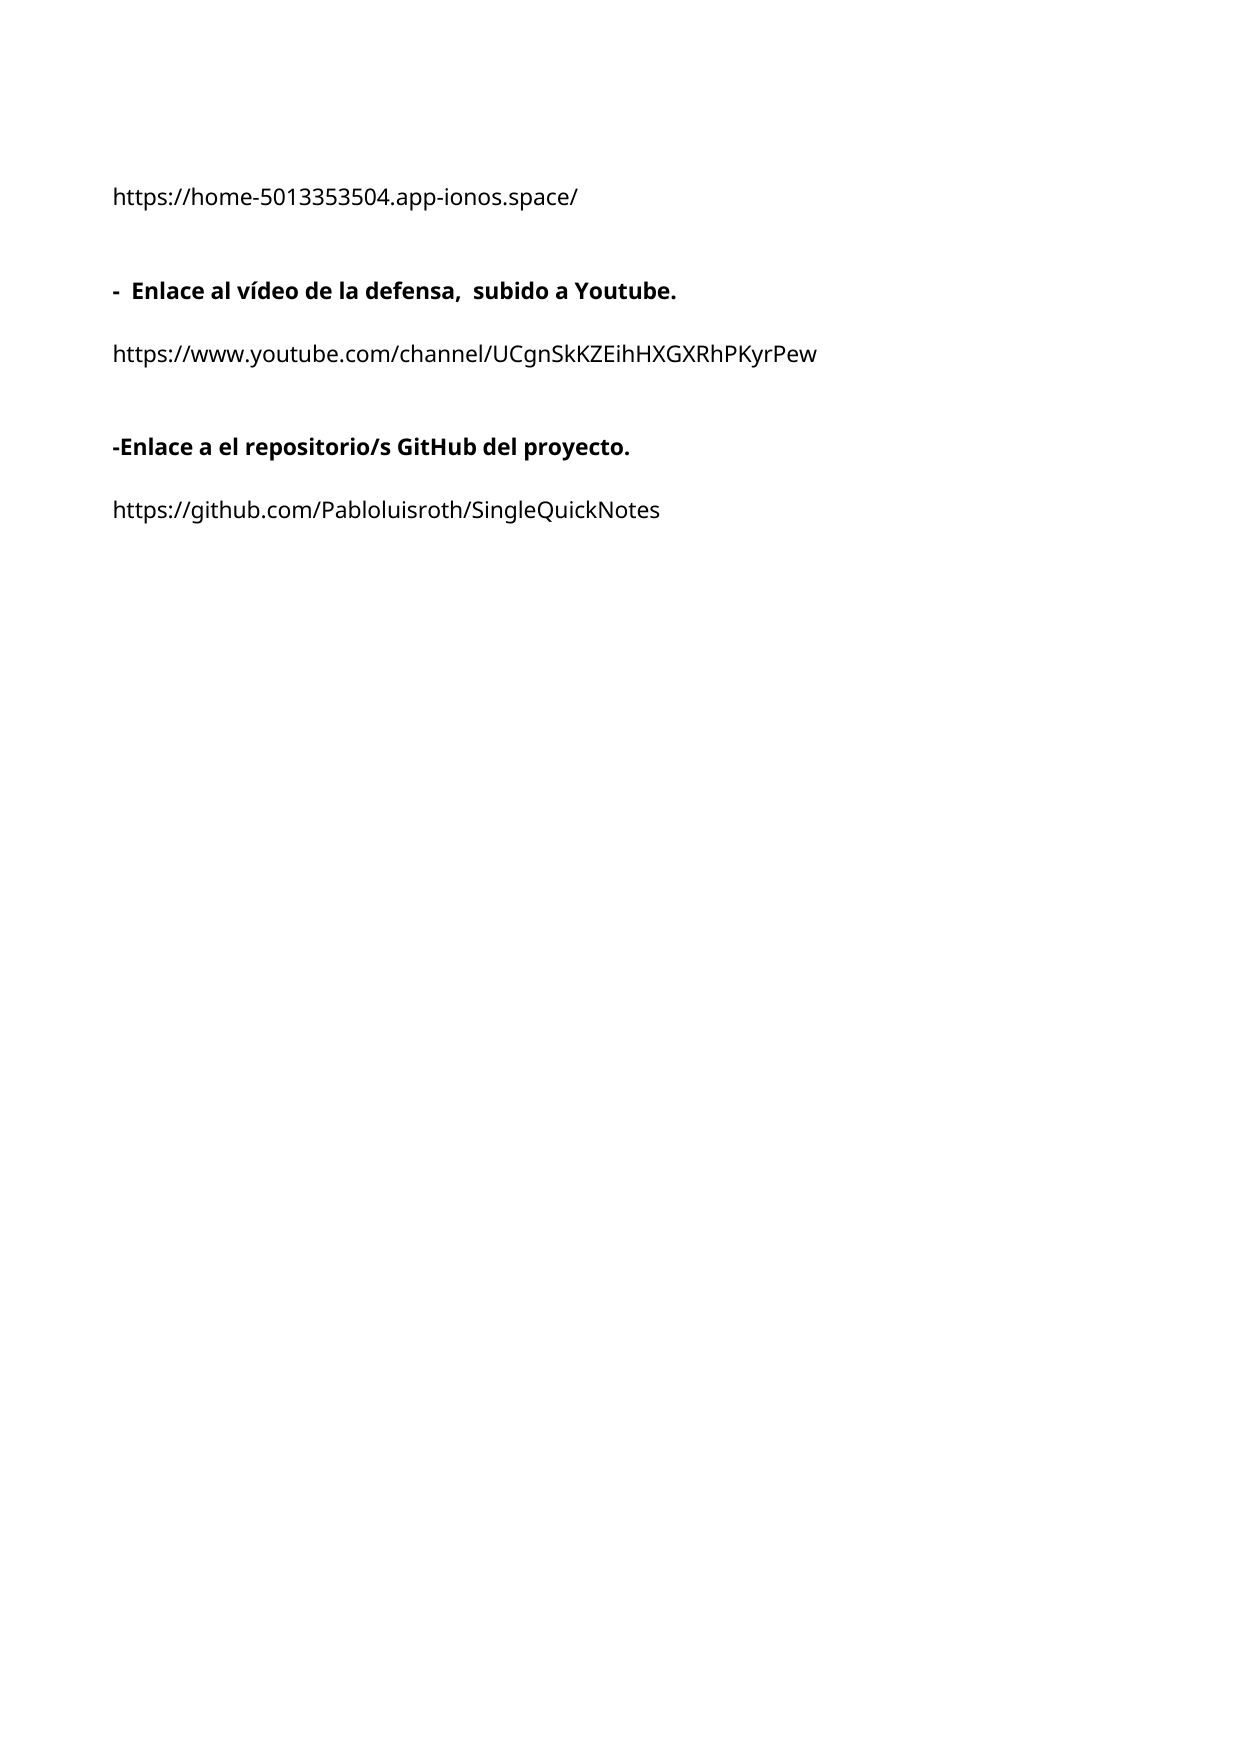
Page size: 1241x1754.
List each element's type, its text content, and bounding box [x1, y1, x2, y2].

text https://home-5013353504.app-ionos.space/ [112, 181, 1181, 212]
text https://www.youtube.com/channel/UCgnSkKZEihHXGXRhPKyrPew [112, 337, 1181, 369]
text -Enlace a el repositorio/s GitHub del proyecto. [112, 431, 1181, 462]
text https://github.com/Pabloluisroth/SingleQuickNotes [112, 494, 1181, 525]
text - Enlace al vídeo de la defensa, subido a Youtube. [112, 275, 1181, 306]
